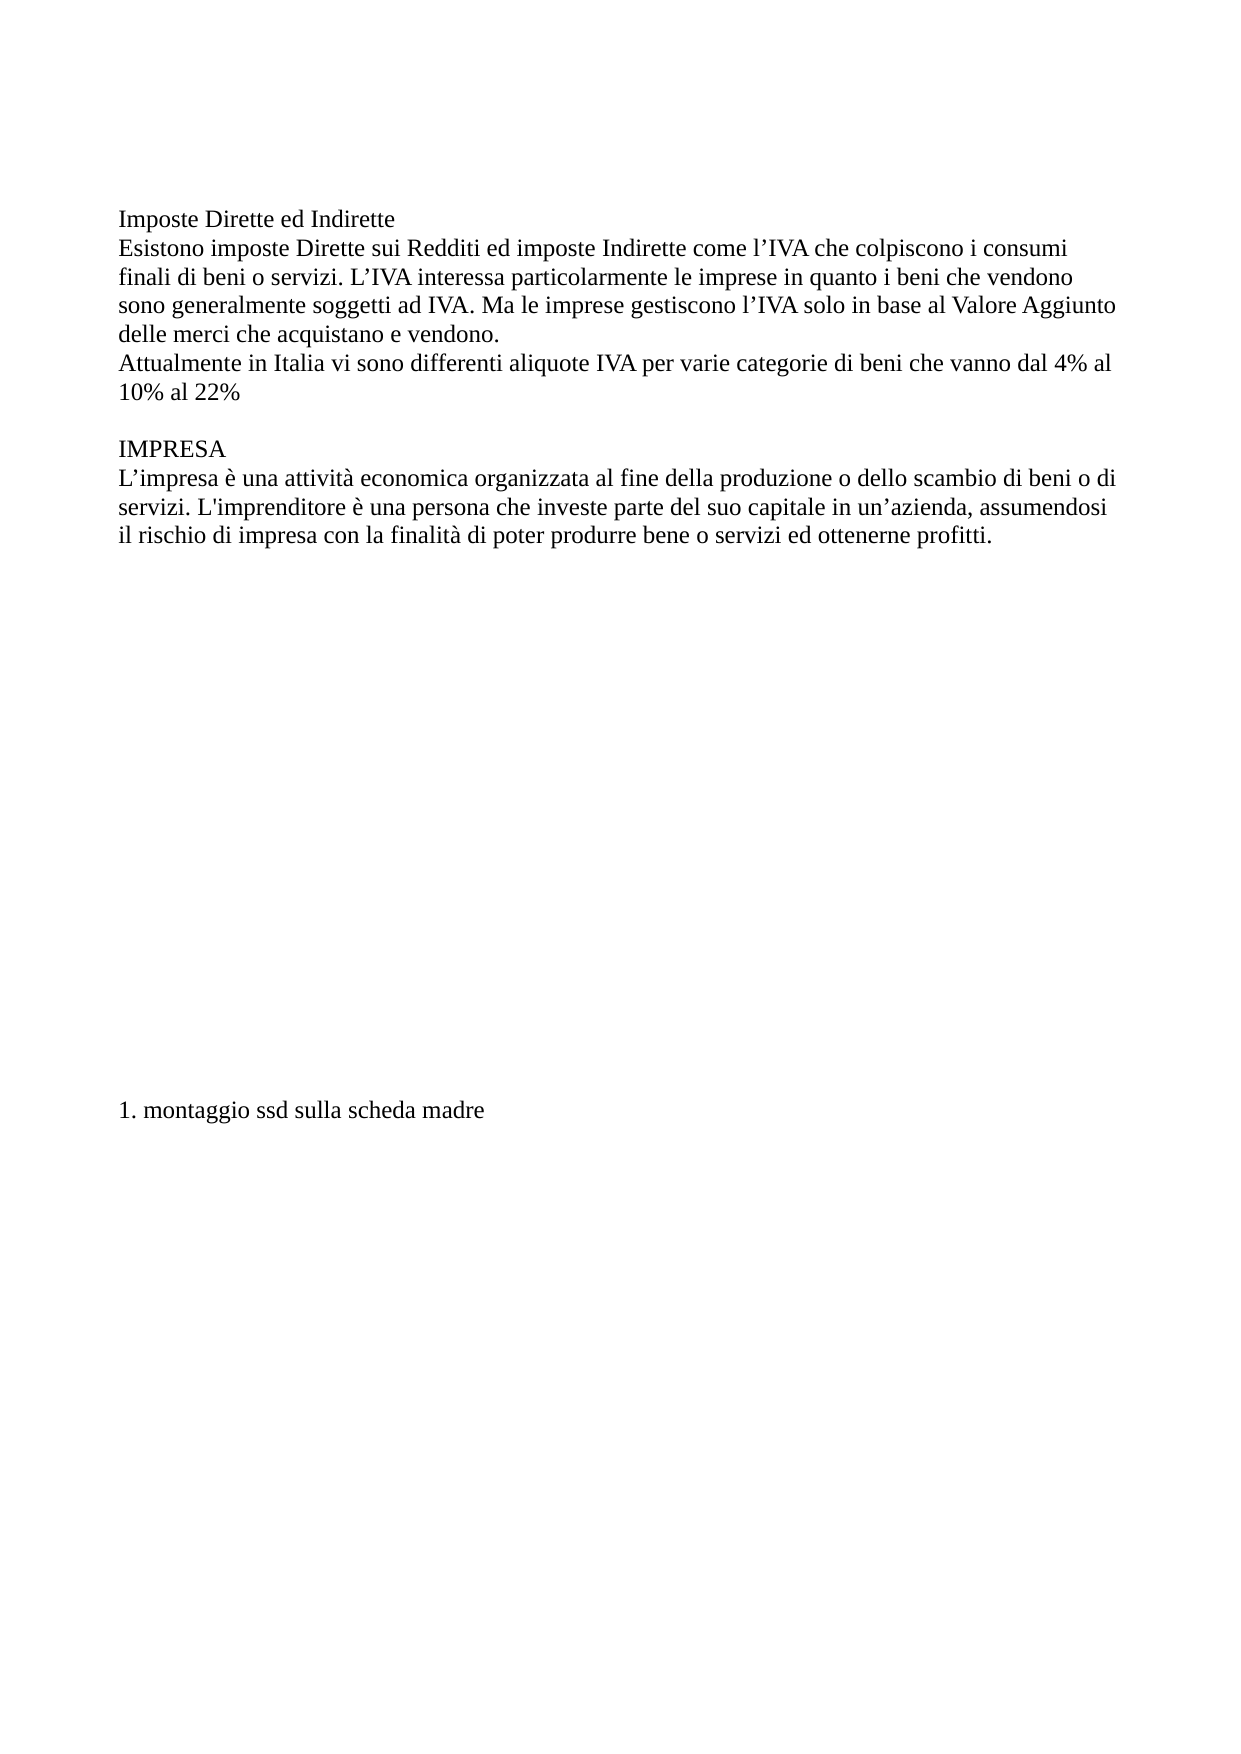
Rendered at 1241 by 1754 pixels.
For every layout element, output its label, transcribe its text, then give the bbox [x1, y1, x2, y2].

text IMPRESA [118, 434, 1122, 463]
text L’impresa è una attività economica organizzata al fine della produzione o dello scambio di beni o di servizi. L'imprenditore è una persona che investe parte del suo capitale in un’azienda, assumendosi il rischio di impresa con la finalità di poter produrre bene o servizi ed ottenerne profitti. [118, 463, 1122, 549]
text Esistono imposte Dirette sui Redditi ed imposte Indirette come l’IVA che colpiscono i consumi finali di beni o servizi. L’IVA interessa particolarmente le imprese in quanto i beni che vendono sono generalmente soggetti ad IVA. Ma le imprese gestiscono l’IVA solo in base al Valore Aggiunto delle merci che acquistano e vendono. [118, 233, 1122, 348]
text Imposte Dirette ed Indirette [118, 204, 1122, 233]
text 1. montaggio ssd sulla scheda madre [118, 1096, 1122, 1124]
text Attualmente in Italia vi sono differenti aliquote IVA per varie categorie di beni che vanno dal 4% al 10% al 22% [118, 348, 1122, 406]
